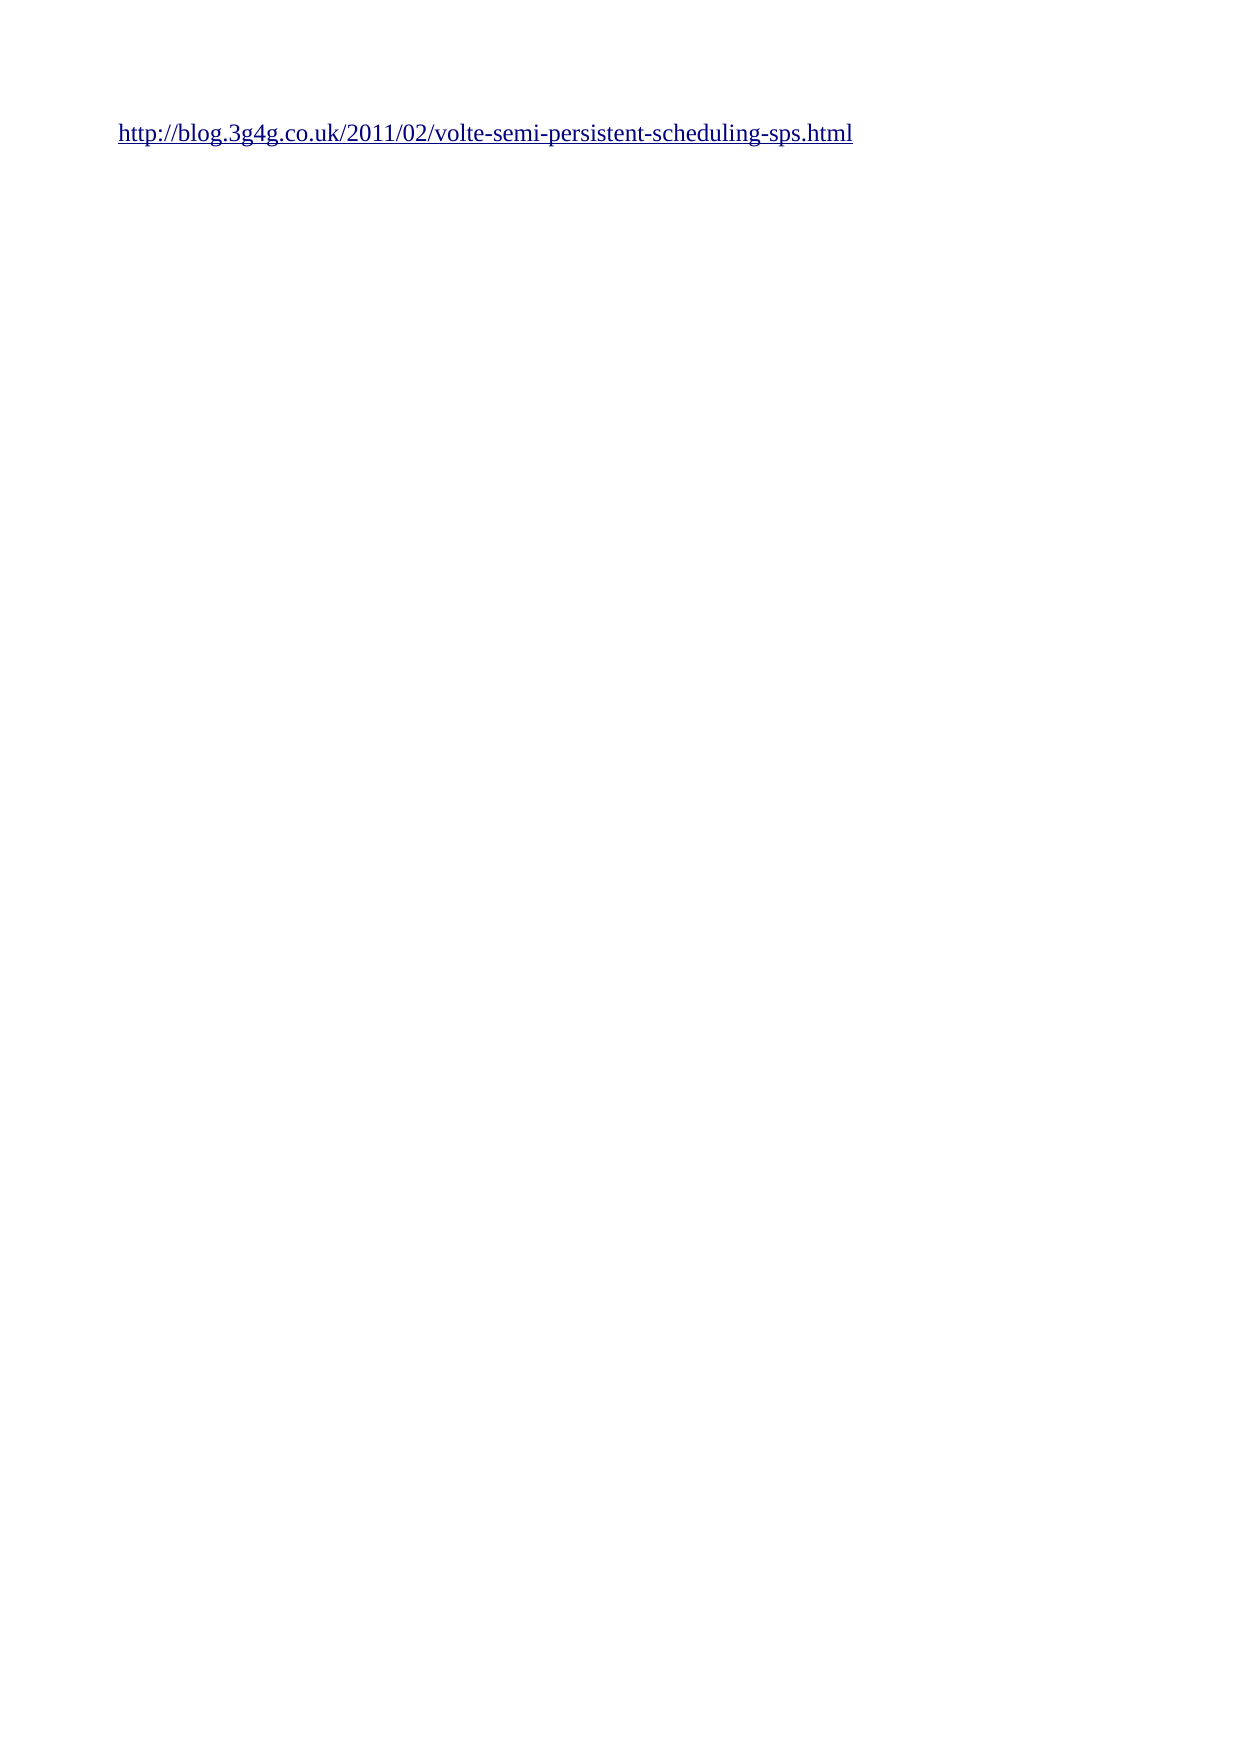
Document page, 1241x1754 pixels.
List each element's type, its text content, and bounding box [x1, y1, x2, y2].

text http://blog.3g4g.co.uk/2011/02/volte-semi-persistent-scheduling-sps.html [118, 118, 1122, 147]
